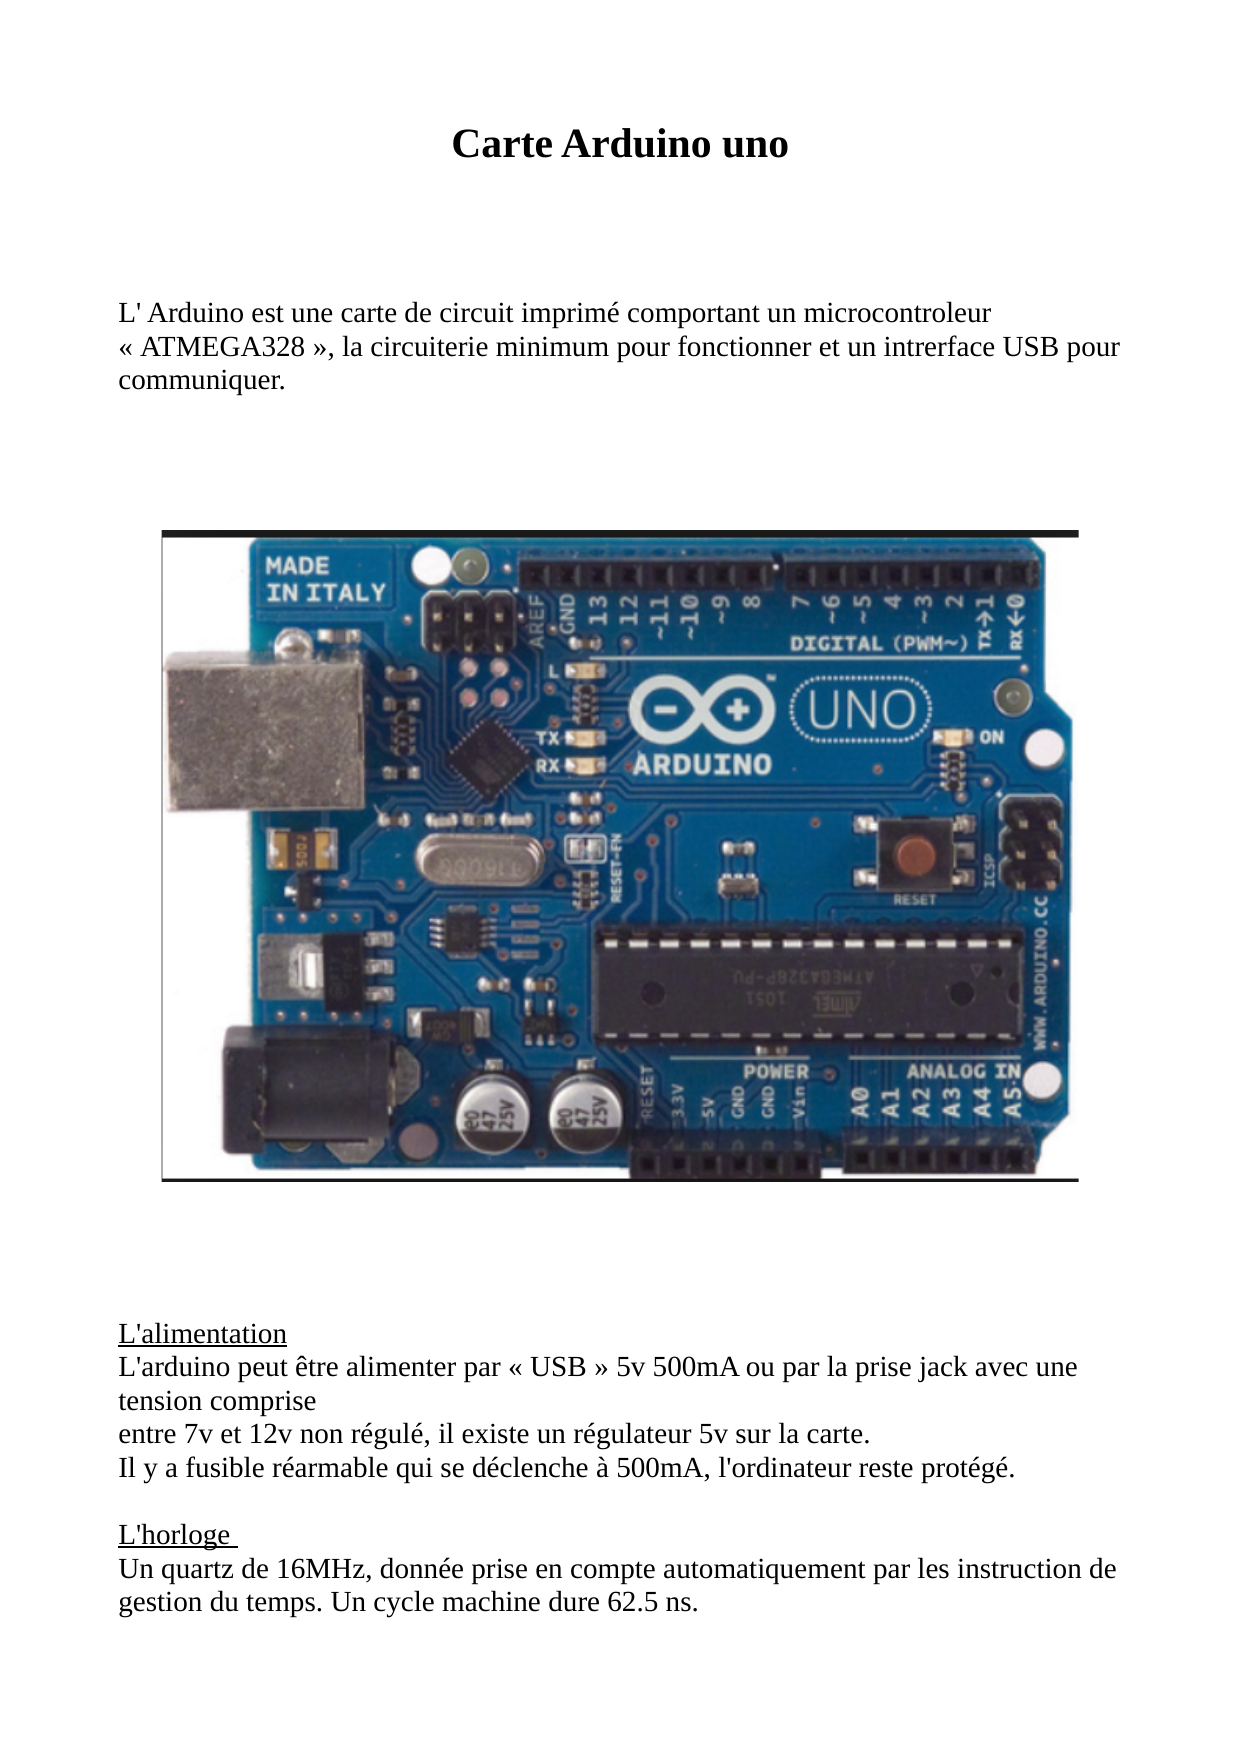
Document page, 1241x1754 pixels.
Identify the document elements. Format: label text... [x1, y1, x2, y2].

text L' Arduino est une carte de circuit imprimé comportant un microcontroleur « ATMEGA328 », la circuiterie minimum pour fonctionner et un intrerface USB pour communiquer. [118, 295, 1122, 396]
text Il y a fusible réarmable qui se déclenche à 500mA, l'ordinateur reste protégé. [118, 1450, 1122, 1484]
text Un quartz de 16MHz, donnée prise en compte automatiquement par les instruction de gestion du temps. Un cycle machine dure 62.5 ns. [118, 1551, 1122, 1618]
text L'horloge [118, 1517, 1122, 1551]
text Carte Arduino uno [118, 118, 1122, 166]
text L'alimentation [118, 1316, 1122, 1349]
picture [161, 530, 1079, 1182]
text entre 7v et 12v non régulé, il existe un régulateur 5v sur la carte. [118, 1417, 1122, 1450]
text L'arduino peut être alimenter par « USB » 5v 500mA ou par la prise jack avec une tension comprise [118, 1349, 1122, 1417]
